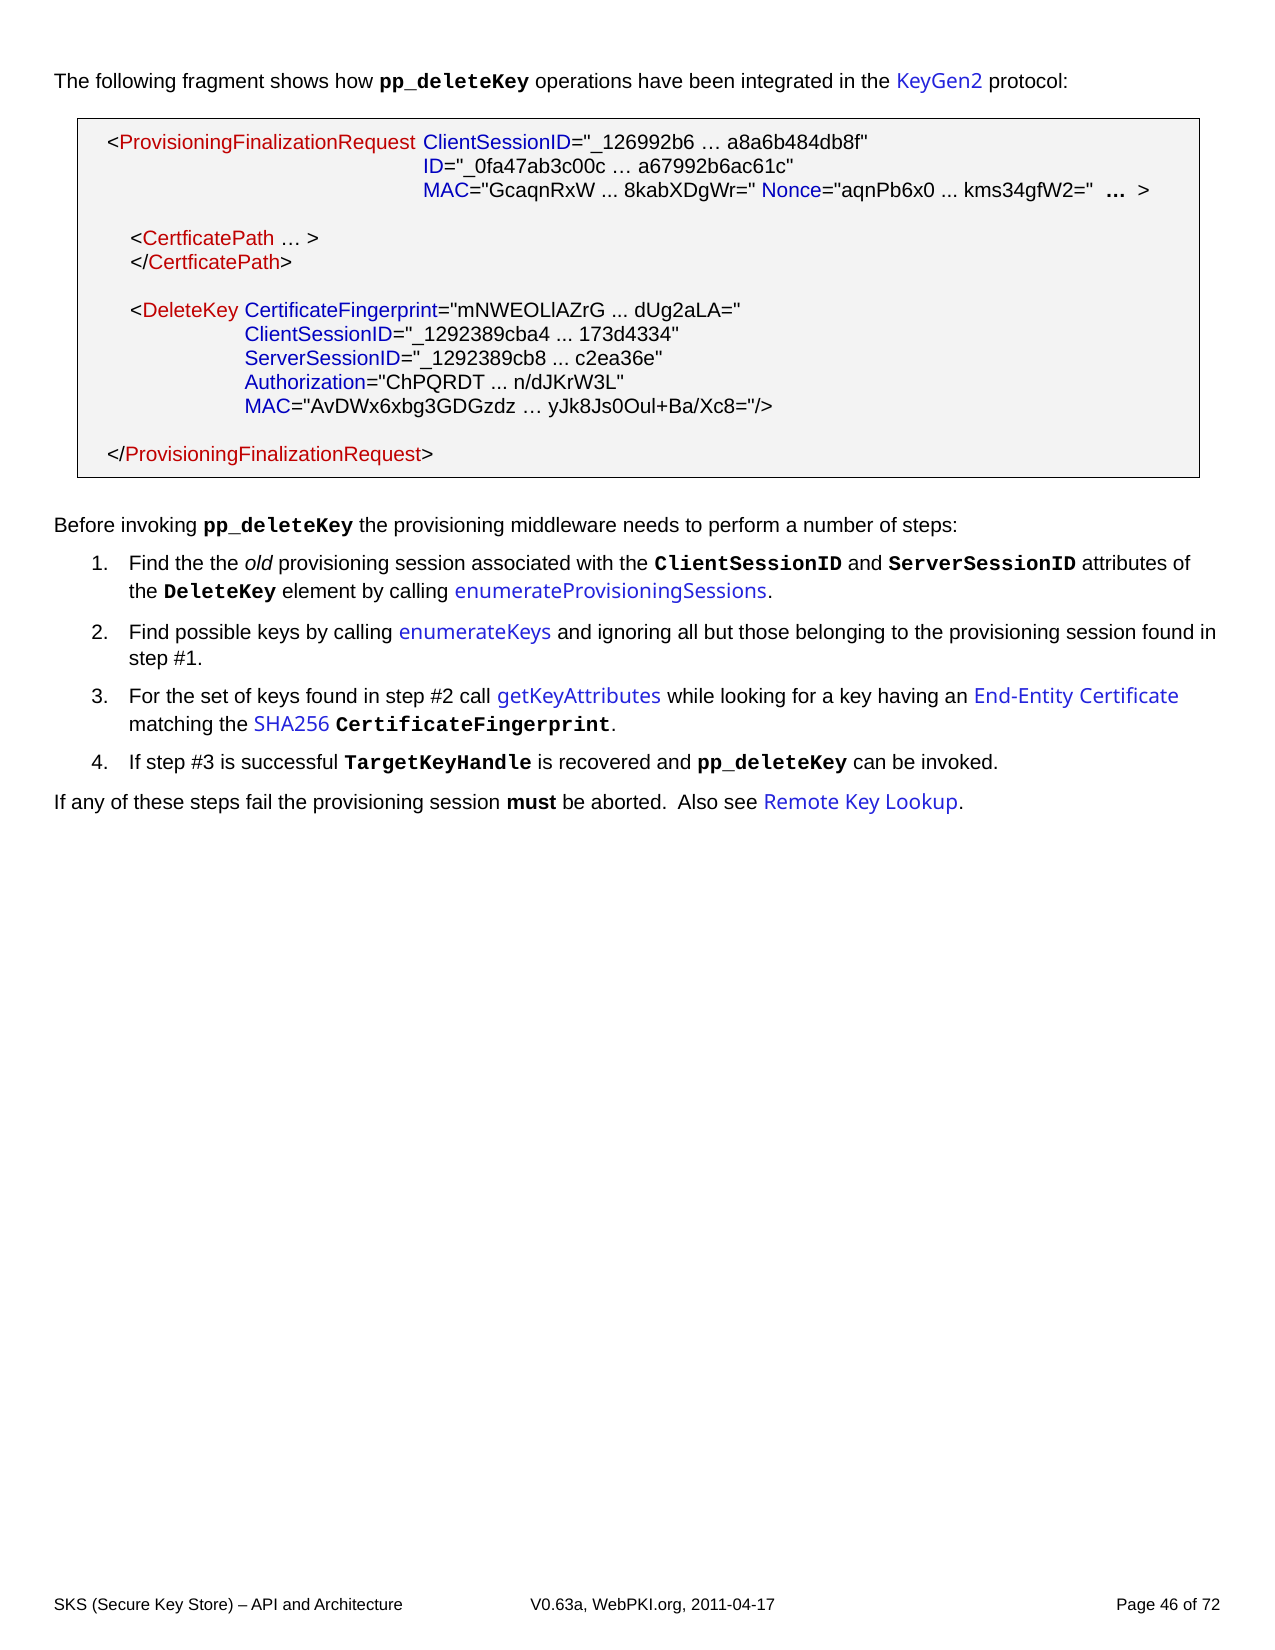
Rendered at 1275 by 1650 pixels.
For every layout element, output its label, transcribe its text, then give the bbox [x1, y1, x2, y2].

table_header <ProvisioningFinalizationRequest ClientSessionID="_126992b6 … a8a6b484db8f" ID="_0fa47ab3c00c … a67992b6ac61c" MAC="GcaqnRxW ... 8kabXDgWr=" Nonce="aqnPb6x0 ... kms34gfW2=" … > <CertficatePath … > </CertficatePath> <DeleteKey CertificateFingerprint="mNWEOLlAZrG ... dUg2aLA=" ClientSessionID="_1292389cba4 ... 173d4334" ServerSessionID="_1292389cb8 ... c2ea36e" Authorization="ChPQRDT ... n/dJKrW3L" MAC="AvDWx6xbg3GDGzdz … yJk8Js0Oul+Ba/Xc8="/> </ProvisioningFinalizationRequest> [78, 119, 1199, 477]
text The following fragment shows how pp_deleteKey operations have been integrated in the KeyGen2 protocol: [54, 66, 1221, 118]
list Find possible keys by calling enumerateKeys and ignoring all but those belonging to the provisioning session found in step #1. [91, 617, 1221, 669]
list Find the the old provisioning session associated with the ClientSessionID and ServerSessionID attributes of the DeleteKey element by calling enumerateProvisioningSessions. [91, 551, 1221, 605]
list If step #3 is successful TargetKeyHandle is recovered and pp_deleteKey can be invoked. [91, 750, 1221, 776]
list For the set of keys found in step #2 call getKeyAttributes while looking for a key having an End-Entity Certificate matching the SHA256 CertificateFingerprint. [91, 681, 1221, 738]
text Before invoking pp_deleteKey the provisioning middleware needs to perform a number of steps: [54, 513, 1221, 539]
text If any of these steps fail the provisioning session must be aborted. Also see Remote Key Lookup. [54, 787, 1221, 816]
